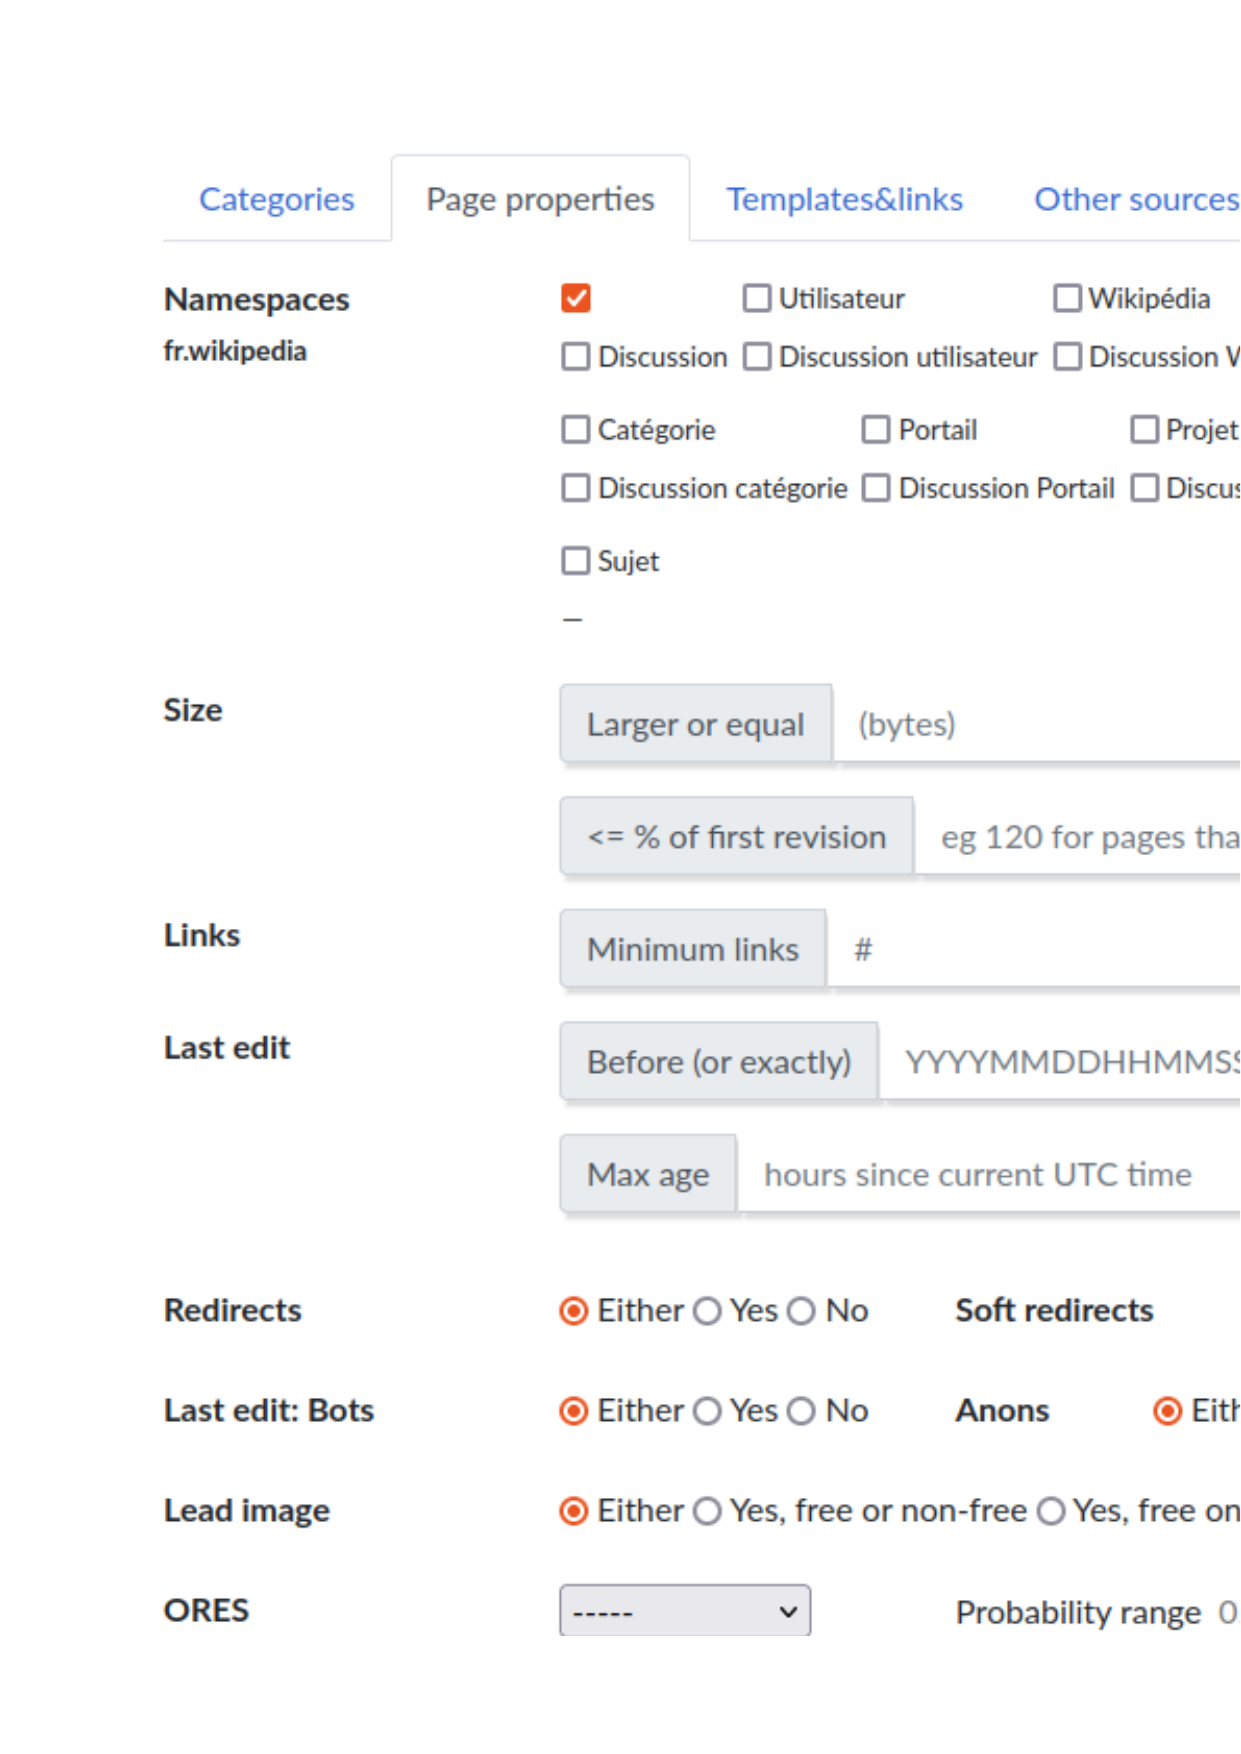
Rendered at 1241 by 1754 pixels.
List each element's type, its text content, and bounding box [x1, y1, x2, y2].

text Par exemple, si on souhaite repérer les articles liés à une catégorie (mettons “Logiciel Libre”) dont le nombre de bytes est inférieur à 3000 (un byte est assez souvent équivalent à un caractère), aller cette fois dans l’onglet “Page Properties” et introduire le nombre 3000 dans Size > smaller or Equal : On trouve 8 articles dans cette catégorie, par exemple celui-ci [118, 118, 1122, 138]
picture [118, 138, 1241, 1636]
